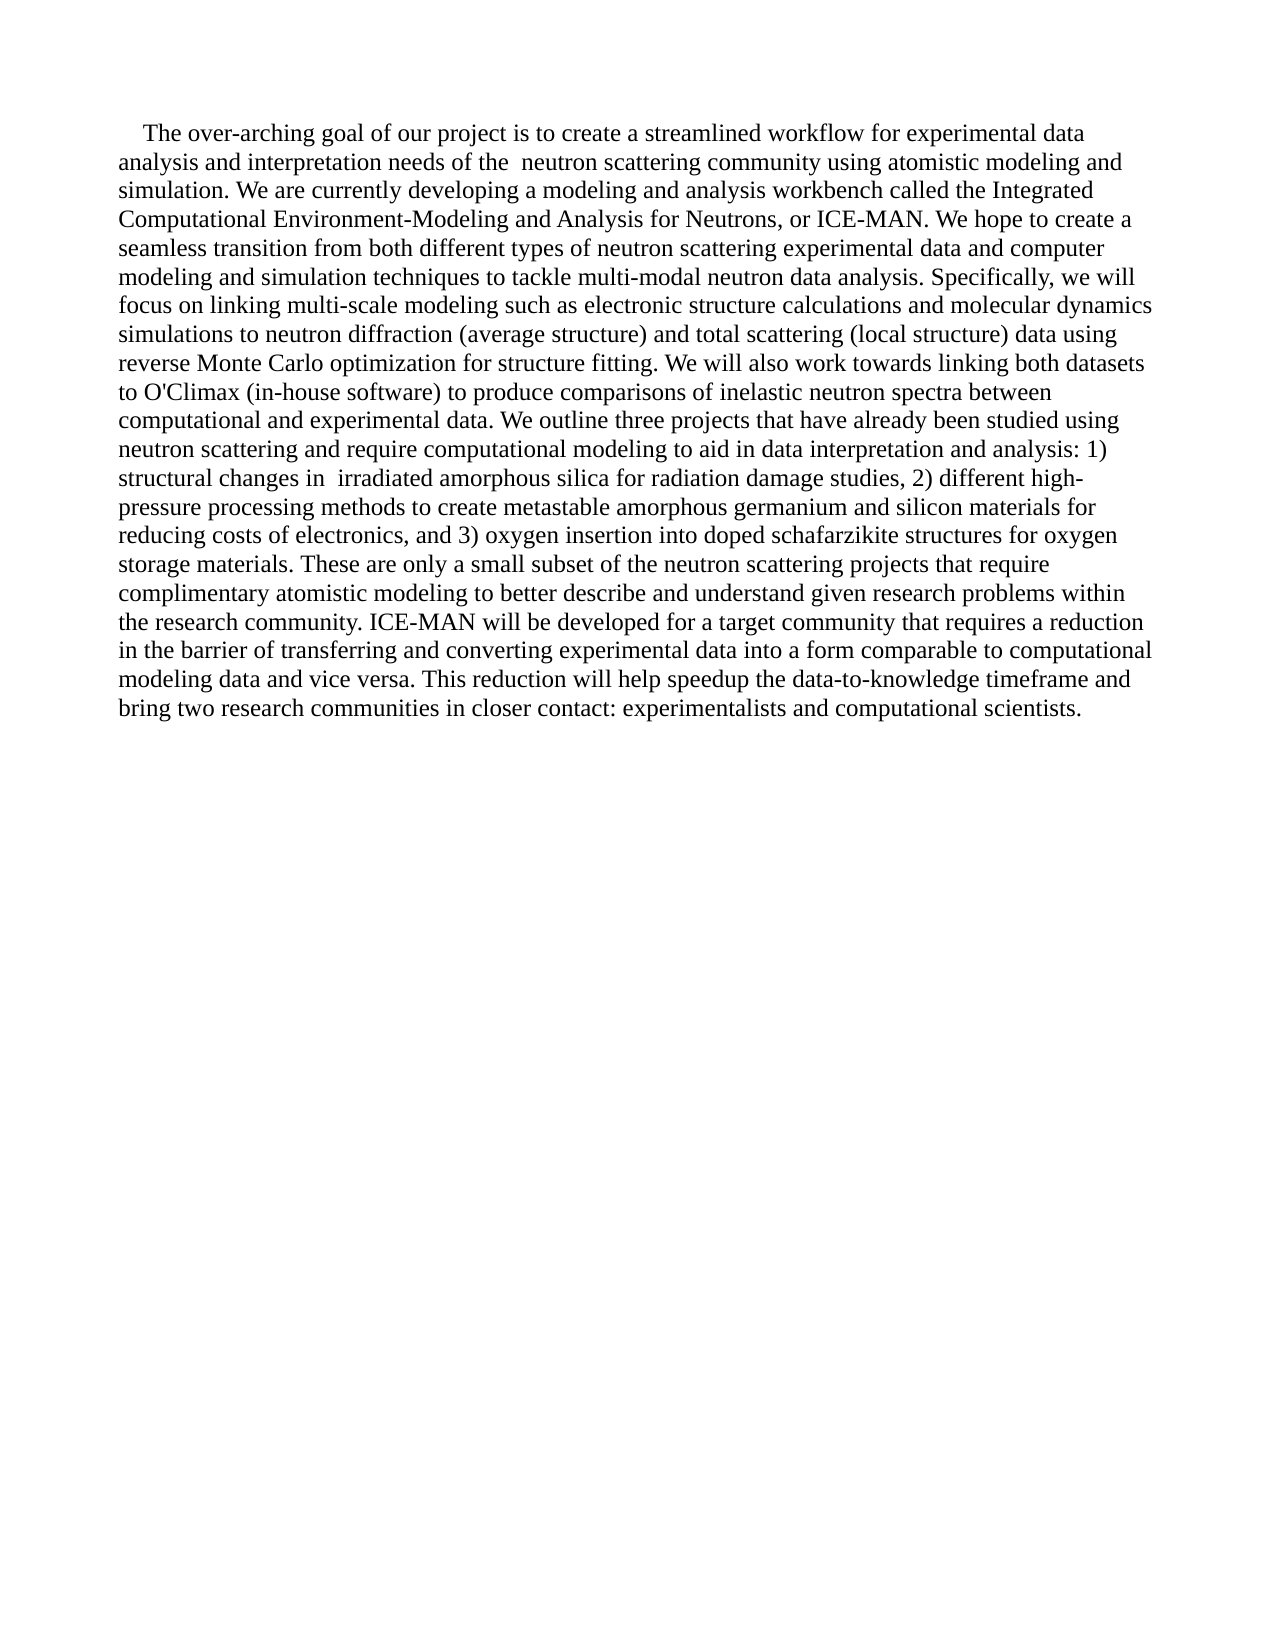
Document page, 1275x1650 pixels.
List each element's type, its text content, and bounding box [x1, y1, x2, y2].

text The over-arching goal of our project is to create a streamlined workflow for experimental data analysis and interpretation needs of the neutron scattering community using atomistic modeling and simulation. We are currently developing a modeling and analysis workbench called the Integrated Computational Environment-Modeling and Analysis for Neutrons, or ICE-MAN. We hope to create a seamless transition from both different types of neutron scattering experimental data and computer modeling and simulation techniques to tackle multi-modal neutron data analysis. Specifically, we will focus on linking multi-scale modeling such as electronic structure calculations and molecular dynamics simulations to neutron diffraction (average structure) and total scattering (local structure) data using reverse Monte Carlo optimization for structure fitting. We will also work towards linking both datasets to O'Climax (in-house software) to produce comparisons of inelastic neutron spectra between computational and experimental data. We outline three projects that have already been studied using neutron scattering and require computational modeling to aid in data interpretation and analysis: 1) structural changes in irradiated amorphous silica for radiation damage studies, 2) different high-pressure processing methods to create metastable amorphous germanium and silicon materials for reducing costs of electronics, and 3) oxygen insertion into doped schafarzikite structures for oxygen storage materials. These are only a small subset of the neutron scattering projects that require complimentary atomistic modeling to better describe and understand given research problems within the research community. ICE-MAN will be developed for a target community that requires a reduction in the barrier of transferring and converting experimental data into a form comparable to computational modeling data and vice versa. This reduction will help speedup the data-to-knowledge timeframe and bring two research communities in closer contact: experimentalists and computational scientists. [118, 118, 1157, 722]
